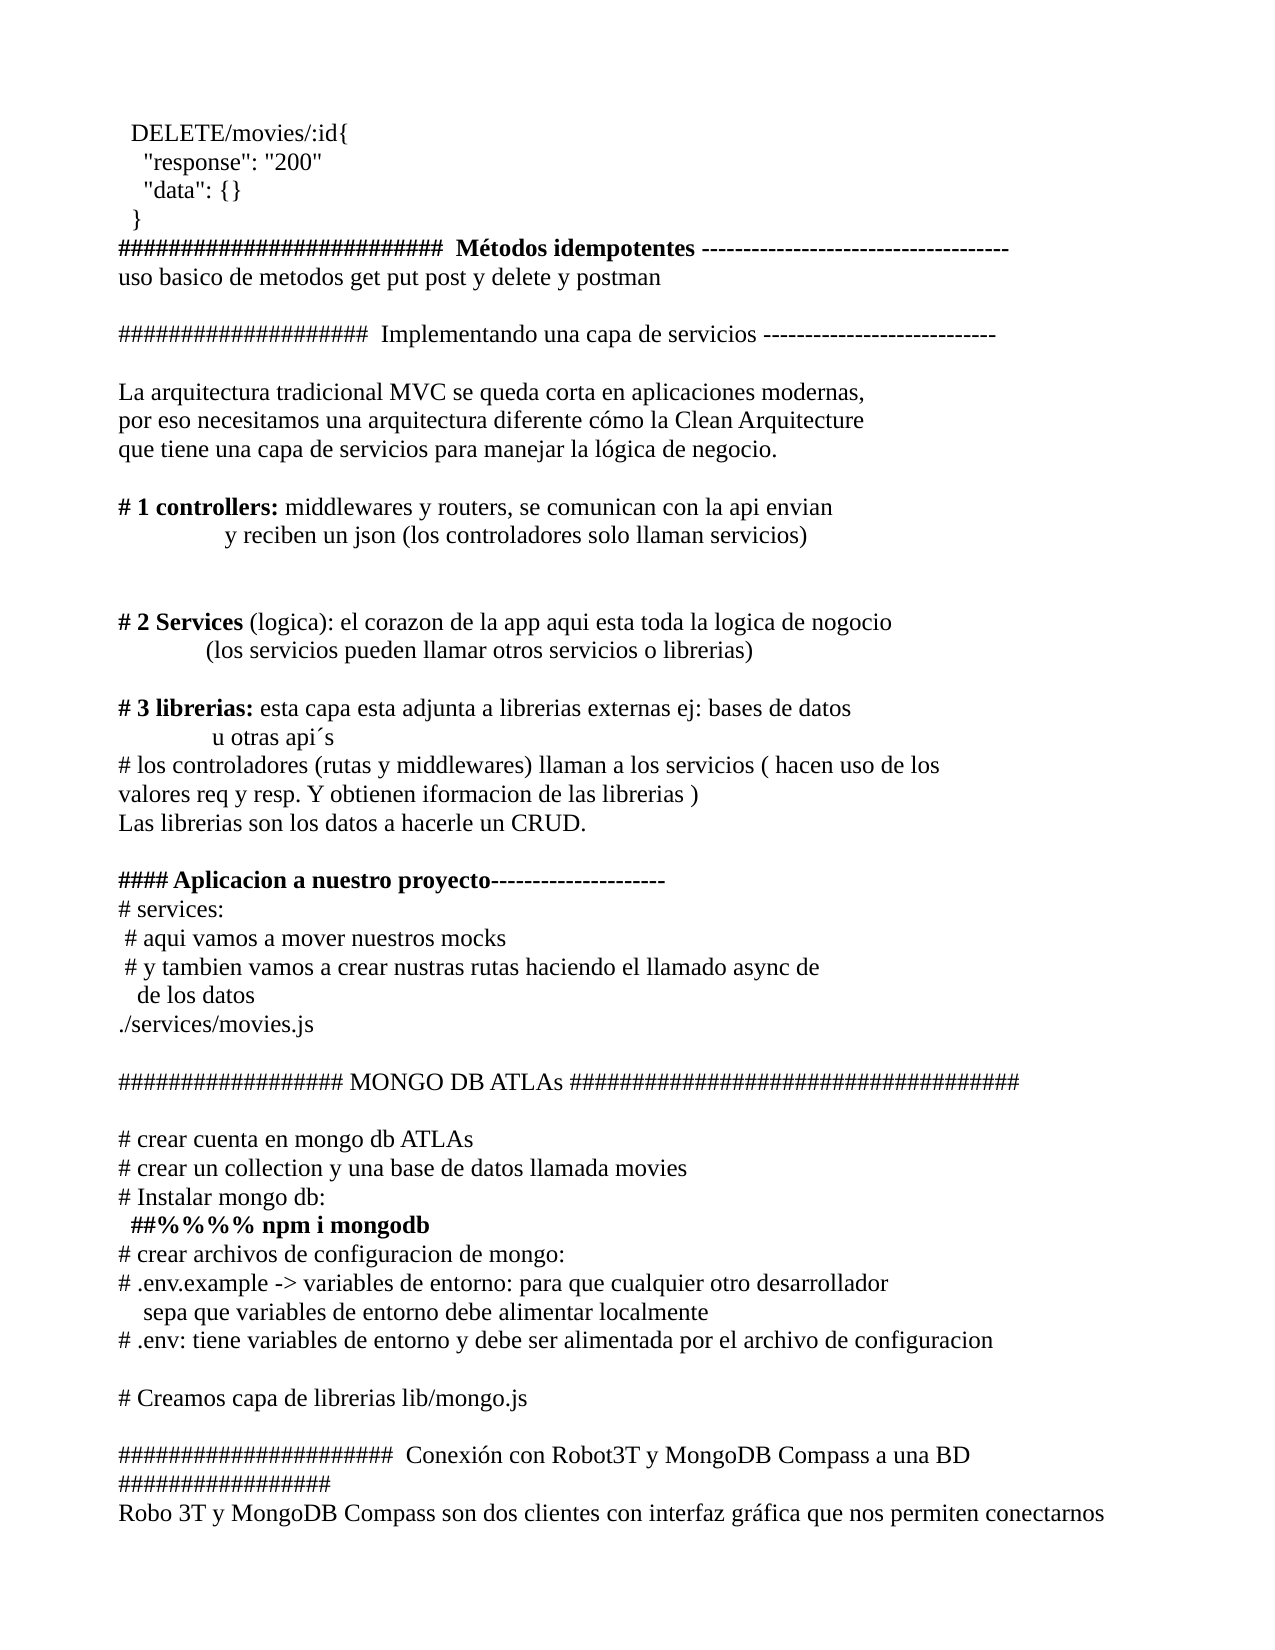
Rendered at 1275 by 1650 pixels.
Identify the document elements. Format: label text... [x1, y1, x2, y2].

text y reciben un json (los controladores solo llaman servicios) [118, 521, 1157, 549]
text # .env.example -> variables de entorno: para que cualquier otro desarrollador [118, 1268, 1157, 1297]
text # 2 Services (logica): el corazon de la app aqui esta toda la logica de nogocio [118, 607, 1157, 636]
text # services: [118, 894, 1157, 923]
text DELETE/movies/:id{ [118, 118, 1157, 147]
text # crear cuenta en mongo db ATLAs [118, 1124, 1157, 1153]
text que tiene una capa de servicios para manejar la lógica de negocio. [118, 434, 1157, 463]
text sepa que variables de entorno debe alimentar localmente [118, 1297, 1157, 1326]
text ##%%%% npm i mongodb [118, 1211, 1157, 1239]
text # los controladores (rutas y middlewares) llaman a los servicios ( hacen uso de los [118, 751, 1157, 779]
text # Instalar mongo db: [118, 1182, 1157, 1211]
text # Creamos capa de librerias lib/mongo.js [118, 1383, 1157, 1412]
text ###################### Conexión con Robot3T y MongoDB Compass a una BD ################# [118, 1441, 1157, 1498]
text #### Aplicacion a nuestro proyecto--------------------- [118, 866, 1157, 894]
text # aqui vamos a mover nuestros mocks [118, 923, 1157, 952]
text de los datos [118, 981, 1157, 1009]
text por eso necesitamos una arquitectura diferente cómo la Clean Arquitecture [118, 406, 1157, 434]
text valores req y resp. Y obtienen iformacion de las librerias ) [118, 779, 1157, 808]
text Las librerias son los datos a hacerle un CRUD. [118, 808, 1157, 837]
text ################## MONGO DB ATLAs #################################### [118, 1067, 1157, 1096]
text # .env: tiene variables de entorno y debe ser alimentada por el archivo de configuracion [118, 1326, 1157, 1354]
text ########################## Métodos idempotentes ------------------------------------- [118, 233, 1157, 262]
text #################### Implementando una capa de servicios ---------------------------- [118, 319, 1157, 348]
text "data": {} [118, 176, 1157, 204]
text } [118, 204, 1157, 233]
text u otras api´s [118, 722, 1157, 751]
text # 1 controllers: middlewares y routers, se comunican con la api envian [118, 492, 1157, 521]
text Robo 3T y MongoDB Compass son dos clientes con interfaz gráfica que nos permiten conectarnos [118, 1498, 1157, 1527]
text La arquitectura tradicional MVC se queda corta en aplicaciones modernas, [118, 377, 1157, 406]
text # y tambien vamos a crear nustras rutas haciendo el llamado async de [118, 952, 1157, 981]
text # crear archivos de configuracion de mongo: [118, 1239, 1157, 1268]
text uso basico de metodos get put post y delete y postman [118, 262, 1157, 291]
text # crear un collection y una base de datos llamada movies [118, 1153, 1157, 1182]
text "response": "200" [118, 147, 1157, 176]
text # 3 librerias: esta capa esta adjunta a librerias externas ej: bases de datos [118, 693, 1157, 722]
text (los servicios pueden llamar otros servicios o librerias) [118, 636, 1157, 664]
text ./services/movies.js [118, 1009, 1157, 1038]
